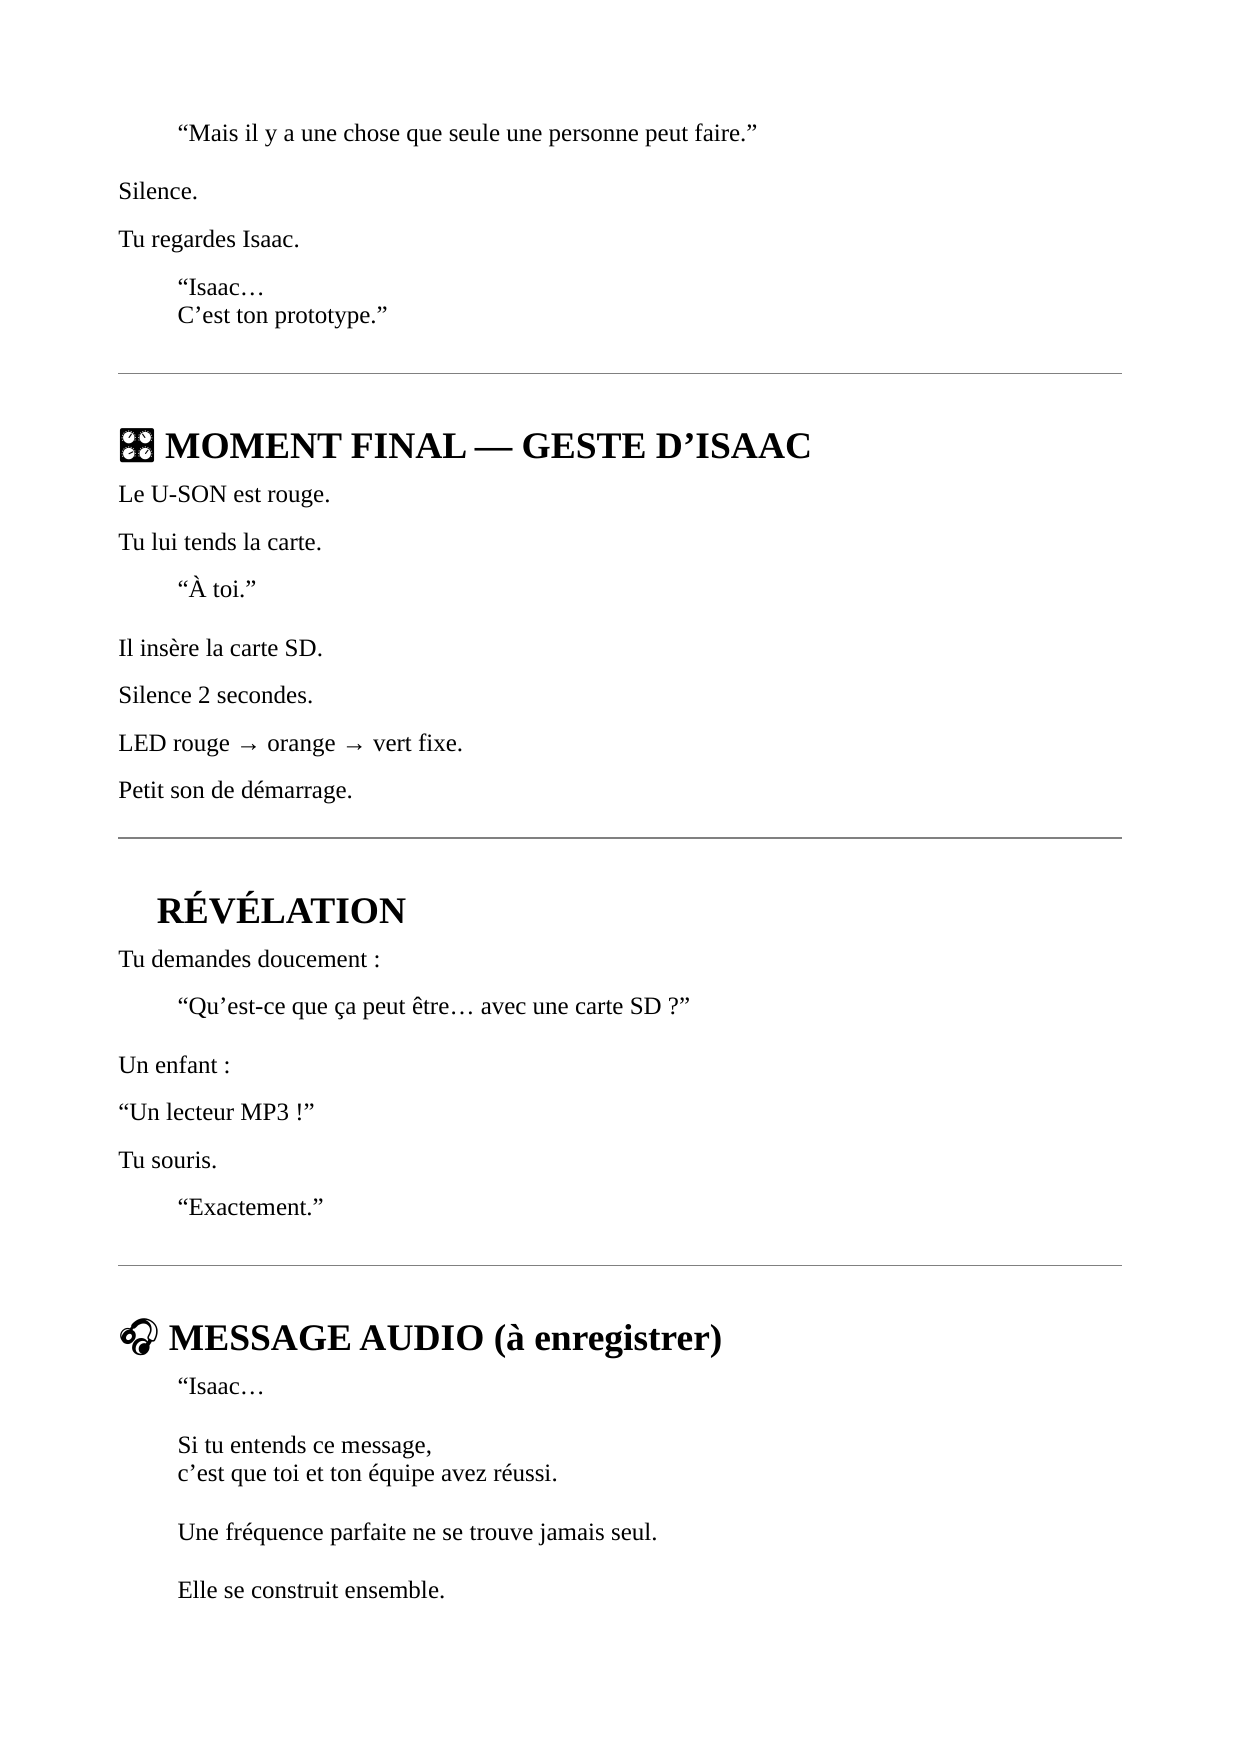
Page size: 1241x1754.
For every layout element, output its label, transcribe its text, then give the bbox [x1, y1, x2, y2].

text Tu regardes Isaac. [118, 224, 1122, 253]
text “À toi.” [177, 574, 1063, 603]
text Le U-SON est rouge. [118, 479, 1122, 508]
text Silence 2 secondes. [118, 680, 1122, 709]
subtitle 🎧 MESSAGE AUDIO (à enregistrer) [118, 1316, 1122, 1359]
text Tu souris. [118, 1145, 1122, 1174]
text LED rouge → orange → vert fixe. [118, 728, 1122, 757]
text Il insère la carte SD. [118, 633, 1122, 661]
text Une fréquence parfaite ne se trouve jamais seul. [177, 1517, 1063, 1545]
text Petit son de démarrage. [118, 776, 1122, 804]
text “Mais il y a une chose que seule une personne peut faire.” [177, 118, 1063, 147]
text Tu demandes doucement : [118, 944, 1122, 973]
text “Un lecteur MP3 !” [118, 1097, 1122, 1126]
text Silence. [118, 176, 1122, 205]
text “Isaac… C’est ton prototype.” [177, 272, 1063, 329]
subtitle 🎛 MOMENT FINAL — GESTE D’ISAAC [118, 424, 1122, 467]
text “Isaac… [177, 1371, 1063, 1400]
text “Qu’est-ce que ça peut être… avec une carte SD ?” [177, 991, 1063, 1020]
text Tu lui tends la carte. [118, 527, 1122, 556]
text “Exactement.” [177, 1192, 1063, 1221]
text Elle se construit ensemble. [177, 1575, 1063, 1604]
subtitle 💡 RÉVÉLATION [118, 888, 1122, 931]
text Un enfant : [118, 1050, 1122, 1078]
text Si tu entends ce message, c’est que toi et ton équipe avez réussi. [177, 1430, 1063, 1487]
